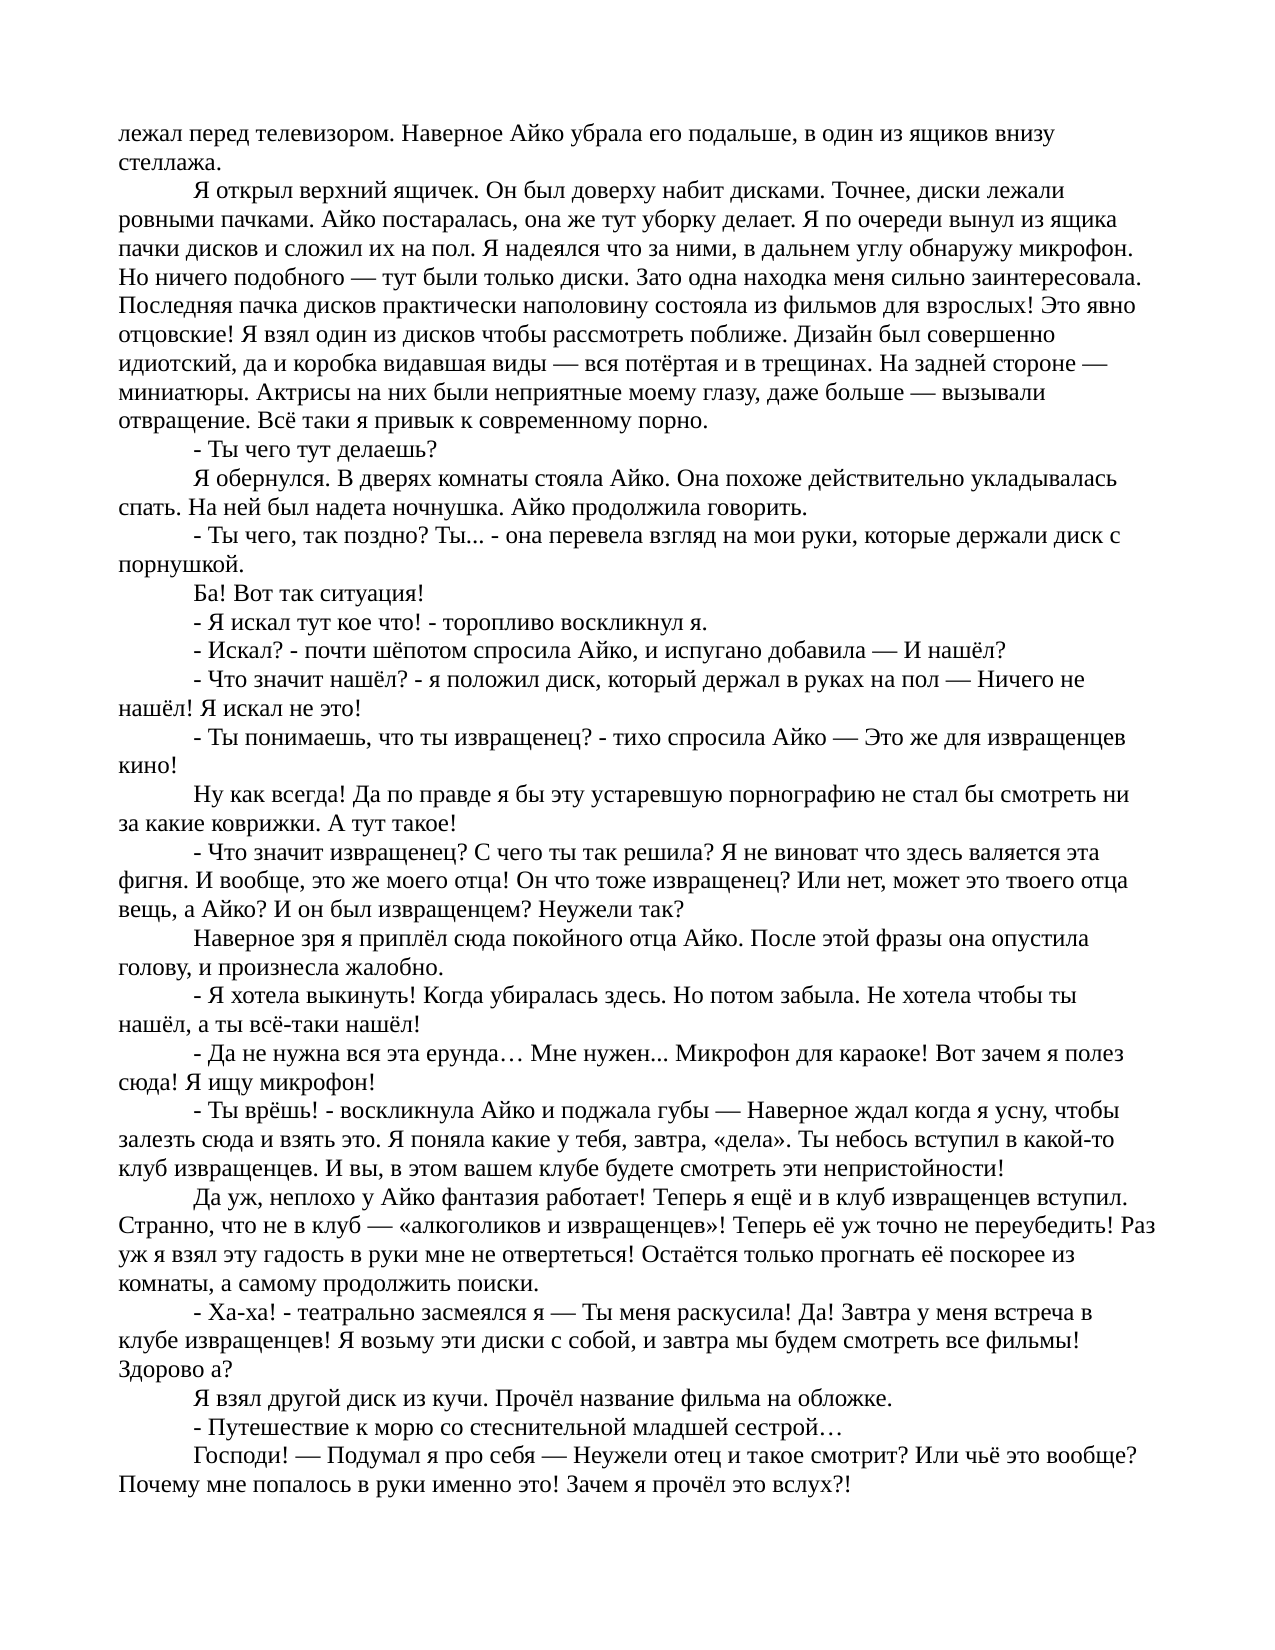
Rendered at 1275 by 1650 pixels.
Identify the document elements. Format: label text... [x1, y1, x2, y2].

text - Путешествие к морю со стеснительной младшей сестрой… [118, 1412, 1157, 1441]
text Я взял другой диск из кучи. Прочёл название фильма на обложке. [118, 1383, 1157, 1412]
text - Что значит извращенец? С чего ты так решила? Я не виноват что здесь валяется эта фигня. И вообще, это же моего отца! Он что тоже извращенец? Или нет, может это твоего отца вещь, а Айко? И он был извращенцем? Неужели так? [118, 837, 1157, 923]
text - Я хотела выкинуть! Когда убиралась здесь. Но потом забыла. Не хотела чтобы ты нашёл, а ты всё-таки нашёл! [118, 981, 1157, 1038]
text - Да не нужна вся эта ерунда… Мне нужен... Микрофон для караоке! Вот зачем я полез сюда! Я ищу микрофон! [118, 1038, 1157, 1096]
text Я открыл верхний ящичек. Он был доверху набит дисками. Точнее, диски лежали ровными пачками. Айко постаралась, она же тут уборку делает. Я по очереди вынул из ящика пачки дисков и сложил их на пол. Я надеялся что за ними, в дальнем углу обнаружу микрофон. Но ничего подобного — тут были только диски. Зато одна находка меня сильно заинтересовала. Последняя пачка дисков практически наполовину состояла из фильмов для взрослых! Это явно отцовские! Я взял один из дисков чтобы рассмотреть поближе. Дизайн был совершенно идиотский, да и коробка видавшая виды — вся потёртая и в трещинах. На задней стороне — миниатюры. Актрисы на них были неприятные моему глазу, даже больше — вызывали отвращение. Всё таки я привык к современному порно. [118, 176, 1157, 434]
text Наверное зря я приплёл сюда покойного отца Айко. После этой фразы она опустила голову, и произнесла жалобно. [118, 923, 1157, 981]
text - Искал? - почти шёпотом спросила Айко, и испугано добавила — И нашёл? [118, 636, 1157, 664]
text - Ты чего тут делаешь? [118, 434, 1157, 463]
text - Ха-ха! - театрально засмеялся я — Ты меня раскусила! Да! Завтра у меня встреча в клубе извращенцев! Я возьму эти диски с собой, и завтра мы будем смотреть все фильмы! Здорово а? [118, 1297, 1157, 1383]
text - Что значит нашёл? - я положил диск, который держал в руках на пол — Ничего не нашёл! Я искал не это! [118, 664, 1157, 722]
text - Я искал тут кое что! - торопливо воскликнул я. [118, 607, 1157, 636]
text - Ты понимаешь, что ты извращенец? - тихо спросила Айко — Это же для извращенцев кино! [118, 722, 1157, 779]
text лежал перед телевизором. Наверное Айко убрала его подальше, в один из ящиков внизу стеллажа. [118, 118, 1157, 176]
text Ну как всегда! Да по правде я бы эту устаревшую порнографию не стал бы смотреть ни за какие коврижки. А тут такое! [118, 779, 1157, 837]
text Да уж, неплохо у Айко фантазия работает! Теперь я ещё и в клуб извращенцев вступил. Странно, что не в клуб — «алкоголиков и извращенцев»! Теперь её уж точно не переубедить! Раз уж я взял эту гадость в руки мне не отвертеться! Остаётся только прогнать её поскорее из комнаты, а самому продолжить поиски. [118, 1182, 1157, 1297]
text Господи! — Подумал я про себя — Неужели отец и такое смотрит? Или чьё это вообще? Почему мне попалось в руки именно это! Зачем я прочёл это вслух?! [118, 1441, 1157, 1498]
text - Ты чего, так поздно? Ты... - она перевела взгляд на мои руки, которые держали диск с порнушкой. [118, 521, 1157, 578]
text Я обернулся. В дверях комнаты стояла Айко. Она похоже действительно укладывалась спать. На ней был надета ночнушка. Айко продолжила говорить. [118, 463, 1157, 521]
text - Ты врёшь! - воскликнула Айко и поджала губы — Наверное ждал когда я усну, чтобы залезть сюда и взять это. Я поняла какие у тебя, завтра, «дела». Ты небось вступил в какой-то клуб извращенцев. И вы, в этом вашем клубе будете смотреть эти непристойности! [118, 1096, 1157, 1182]
text Ба! Вот так ситуация! [118, 578, 1157, 607]
